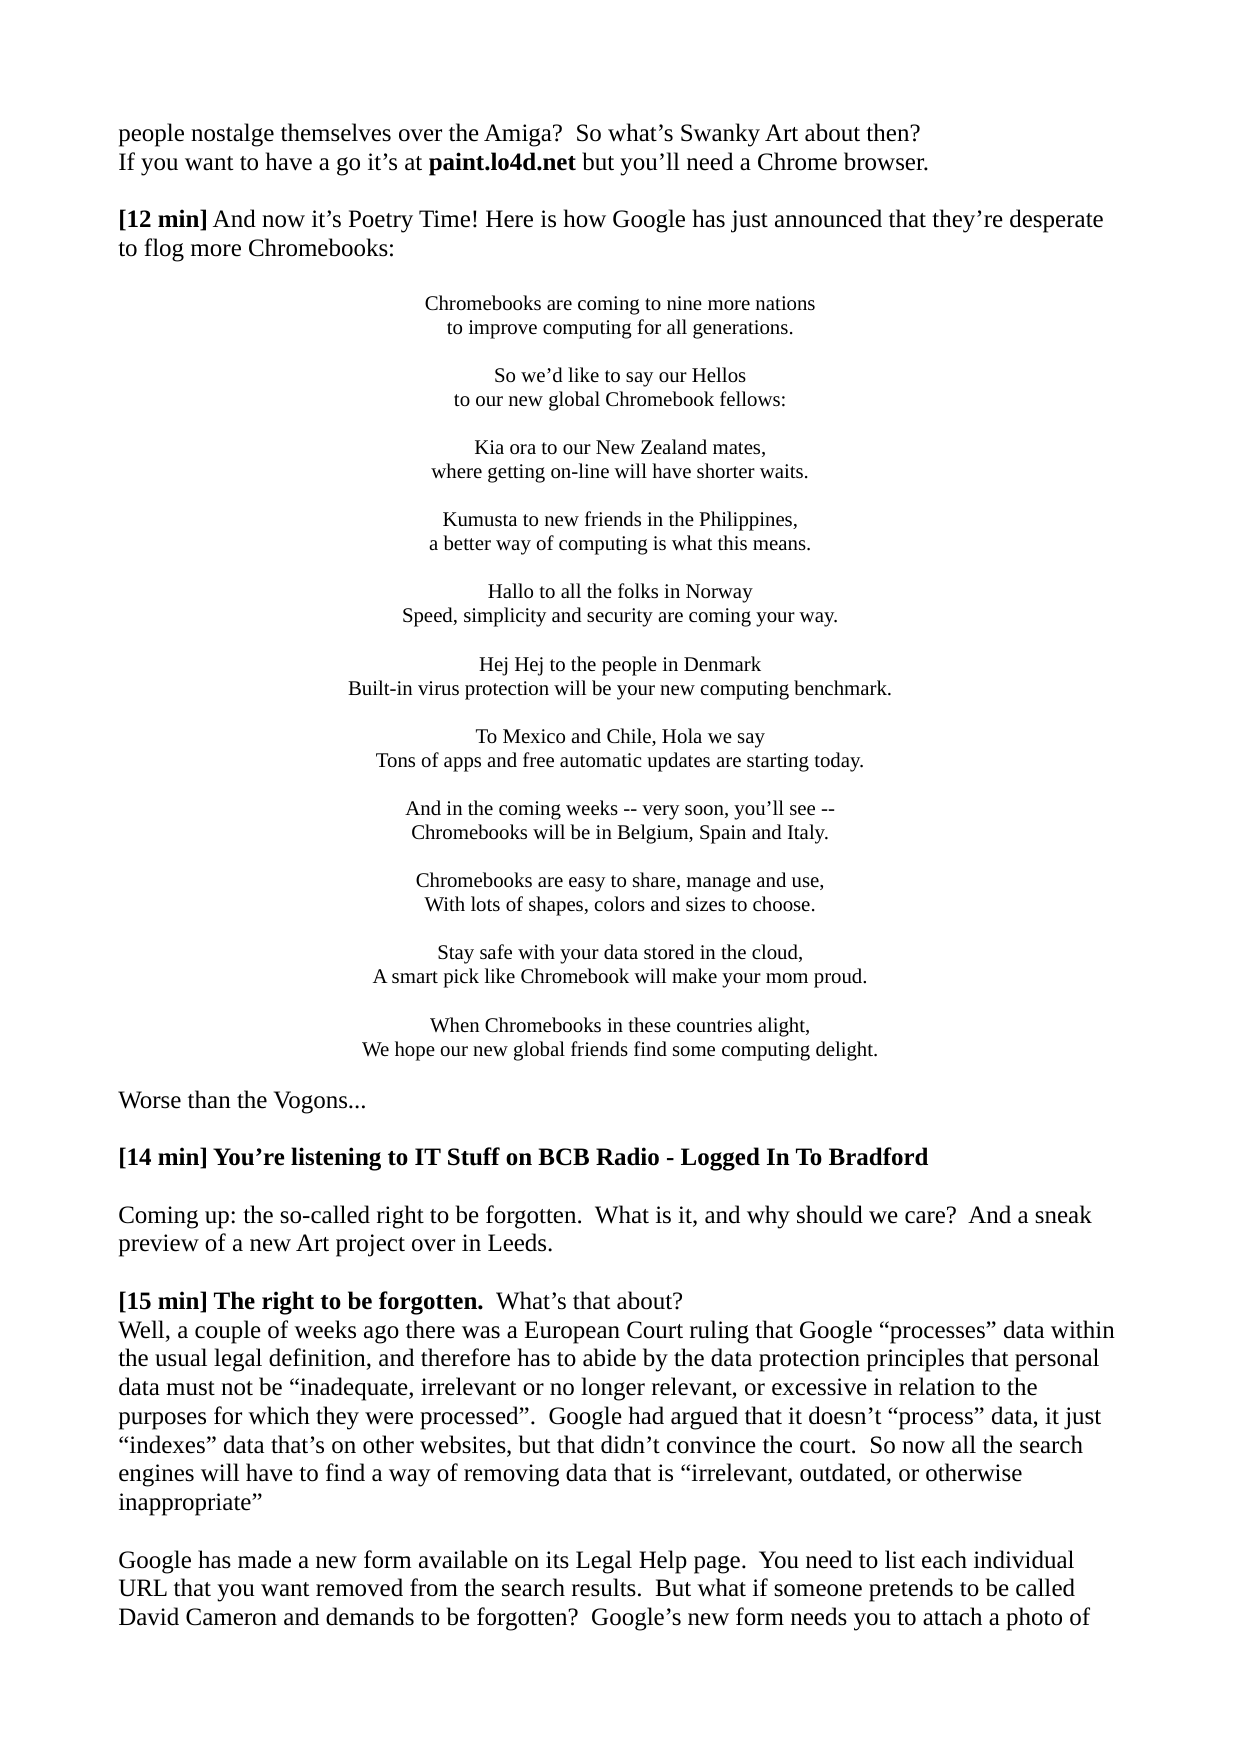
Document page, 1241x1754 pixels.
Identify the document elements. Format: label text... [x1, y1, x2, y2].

text Worse than the Vogons... [118, 1085, 1122, 1113]
text Kumusta to new friends in the Philippines, [118, 507, 1122, 531]
text Chromebooks are easy to share, manage and use, [118, 868, 1122, 892]
text We hope our new global friends find some computing delight. [118, 1037, 1122, 1061]
text [15 min] The right to be forgotten. What’s that about? [118, 1286, 1122, 1315]
text Kia ora to our New Zealand mates, [118, 435, 1122, 459]
text Well, a couple of weeks ago there was a European Court ruling that Google “processes” data within the usual legal definition, and therefore has to abide by the data protection principles that personal data must not be “inadequate, irrelevant or no longer relevant, or excessive in relation to the purposes for which they were processed”. Google had argued that it doesn’t “process” data, it just “indexes” data that’s on other websites, but that didn’t convince the court. So now all the search engines will have to find a way of removing data that is “irrelevant, outdated, or otherwise inappropriate” [118, 1315, 1122, 1516]
text If you want to have a go it’s at paint.lo4d.net but you’ll need a Chrome browser. [118, 147, 1122, 176]
text Coming up: the so-called right to be forgotten. What is it, and why should we care? And a sneak preview of a new Art project over in Leeds. [118, 1200, 1122, 1257]
text A smart pick like Chromebook will make your mom proud. [118, 964, 1122, 988]
text Chromebooks are coming to nine more nations [118, 291, 1122, 315]
text Google has made a new form available on its Legal Help page. You need to list each individual URL that you want removed from the search results. But what if someone pretends to be called David Cameron and demands to be forgotten? Google’s new form needs you to attach a photo of [118, 1545, 1122, 1631]
text When Chromebooks in these countries alight, [118, 1012, 1122, 1037]
text Tons of apps and free automatic updates are starting today. [118, 748, 1122, 772]
text And in the coming weeks -- very soon, you’ll see -- [118, 796, 1122, 820]
text [12 min] And now it’s Poetry Time! Here is how Google has just announced that they’re desperate to flog more Chromebooks: [118, 204, 1122, 262]
text Hej Hej to the people in Denmark [118, 652, 1122, 676]
text a better way of computing is what this means. [118, 531, 1122, 555]
text to our new global Chromebook fellows: [118, 387, 1122, 411]
text With lots of shapes, colors and sizes to choose. [118, 892, 1122, 916]
text Hallo to all the folks in Norway [118, 579, 1122, 603]
text Stay safe with your data stored in the cloud, [118, 940, 1122, 964]
text Built-in virus protection will be your new computing benchmark. [118, 676, 1122, 700]
text Chromebooks will be in Belgium, Spain and Italy. [118, 820, 1122, 844]
text So we’d like to say our Hellos [118, 363, 1122, 387]
text people nostalge themselves over the Amiga? So what’s Swanky Art about then? [118, 118, 1122, 147]
text to improve computing for all generations. [118, 315, 1122, 339]
text Speed, simplicity and security are coming your way. [118, 603, 1122, 627]
text To Mexico and Chile, Hola we say [118, 724, 1122, 748]
text where getting on-line will have shorter waits. [118, 459, 1122, 483]
text [14 min] You’re listening to IT Stuff on BCB Radio - Logged In To Bradford [118, 1142, 1122, 1171]
